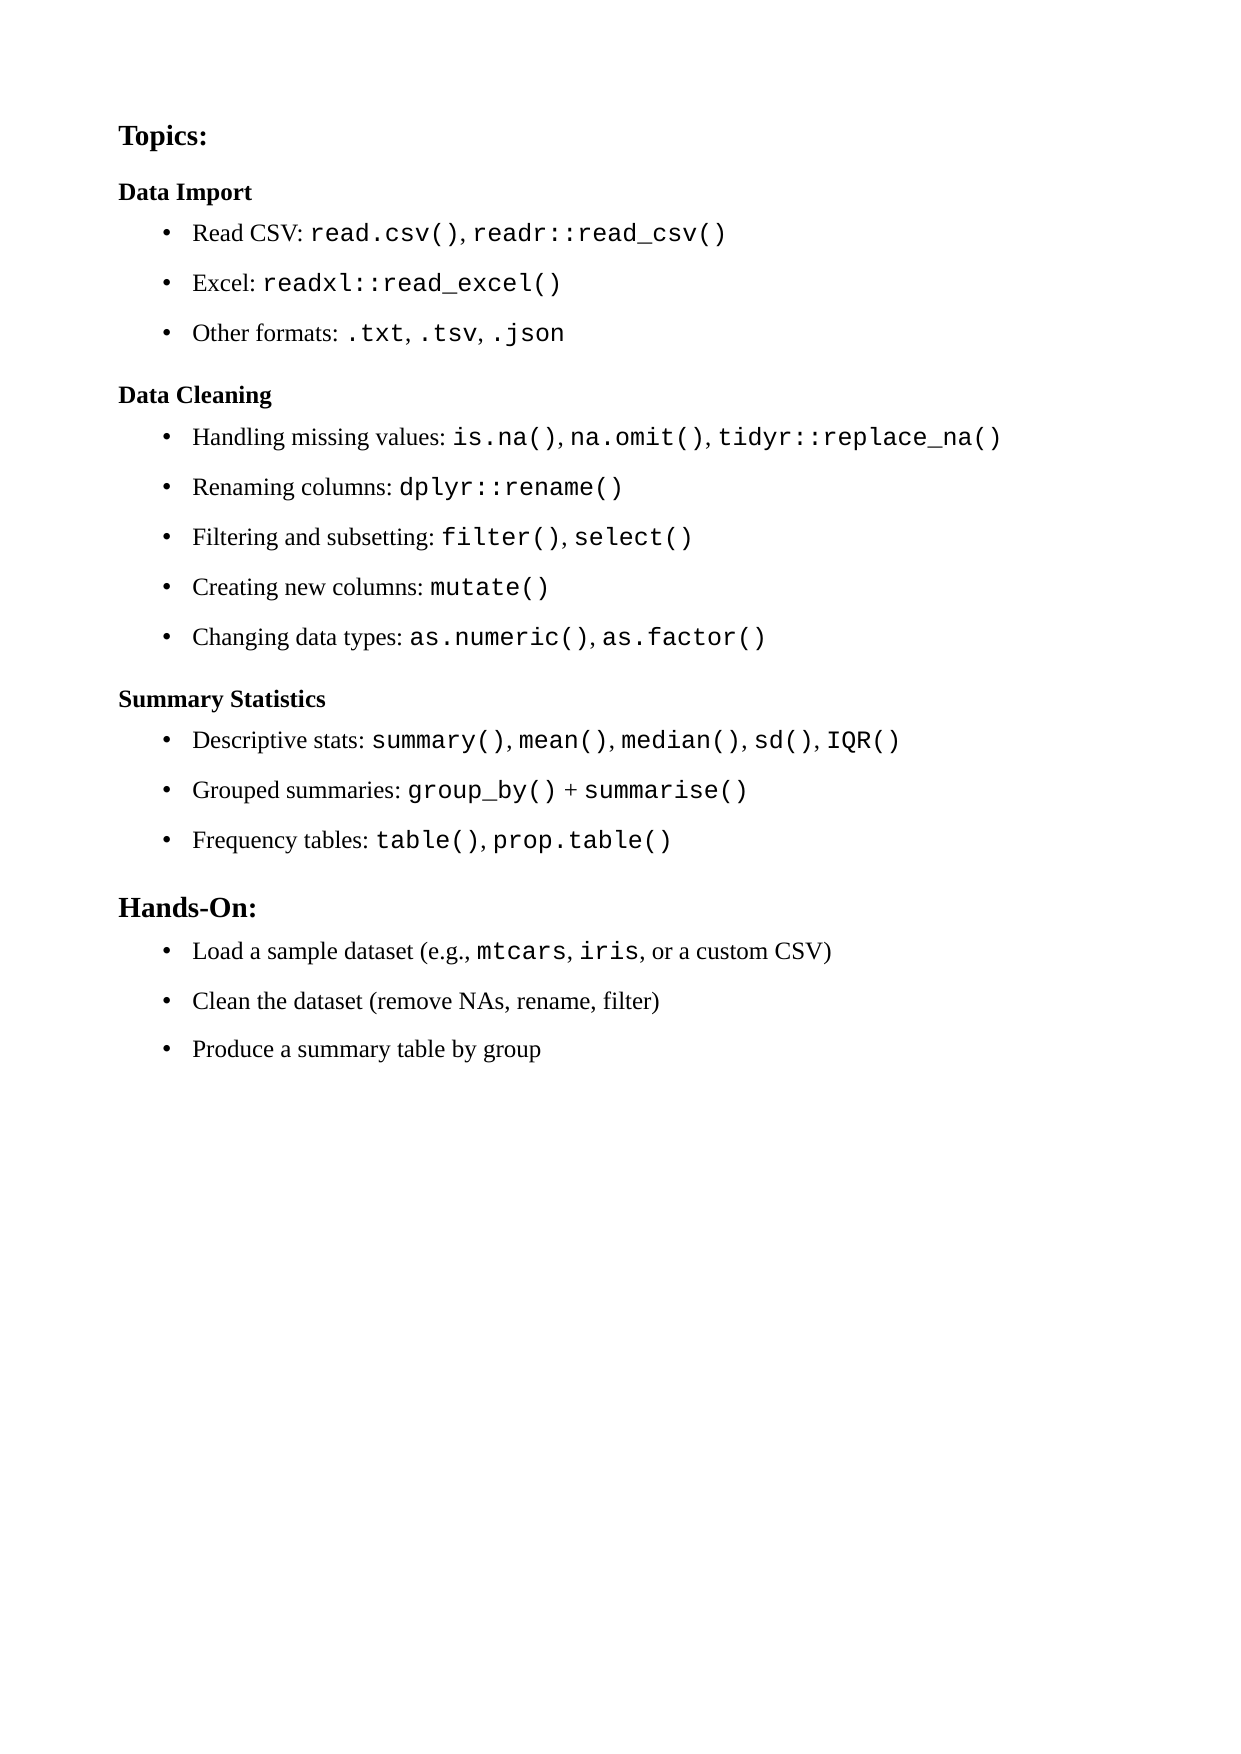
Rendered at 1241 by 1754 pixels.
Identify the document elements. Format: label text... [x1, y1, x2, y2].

list Filtering and subsetting: filter(), select() [162, 522, 1122, 552]
list Produce a summary table by group [162, 1034, 1122, 1062]
list Load a sample dataset (e.g., mtcars, iris, or a custom CSV) [162, 936, 1122, 967]
list Read CSV: read.csv(), readr::read_csv() [162, 218, 1122, 249]
list Frequency tables: table(), prop.table() [162, 825, 1122, 856]
list Grouped summaries: group_by() + summarise() [162, 775, 1122, 806]
list Handling missing values: is.na(), na.omit(), tidyr::replace_na() [162, 422, 1122, 452]
subtitle Data Import [118, 177, 1122, 205]
list Creating new columns: mutate() [162, 572, 1122, 602]
list Excel: readxl::read_excel() [162, 268, 1122, 299]
subtitle Topics: [118, 118, 1122, 152]
subtitle Hands-On: [118, 890, 1122, 923]
list Descriptive stats: summary(), mean(), median(), sd(), IQR() [162, 725, 1122, 756]
subtitle Summary Statistics [118, 684, 1122, 713]
list Renaming columns: dplyr::rename() [162, 472, 1122, 502]
subtitle Data Cleaning [118, 380, 1122, 409]
list Other formats: .txt, .tsv, .json [162, 318, 1122, 349]
list Changing data types: as.numeric(), as.factor() [162, 622, 1122, 652]
list Clean the dataset (remove NAs, rename, filter) [162, 986, 1122, 1015]
